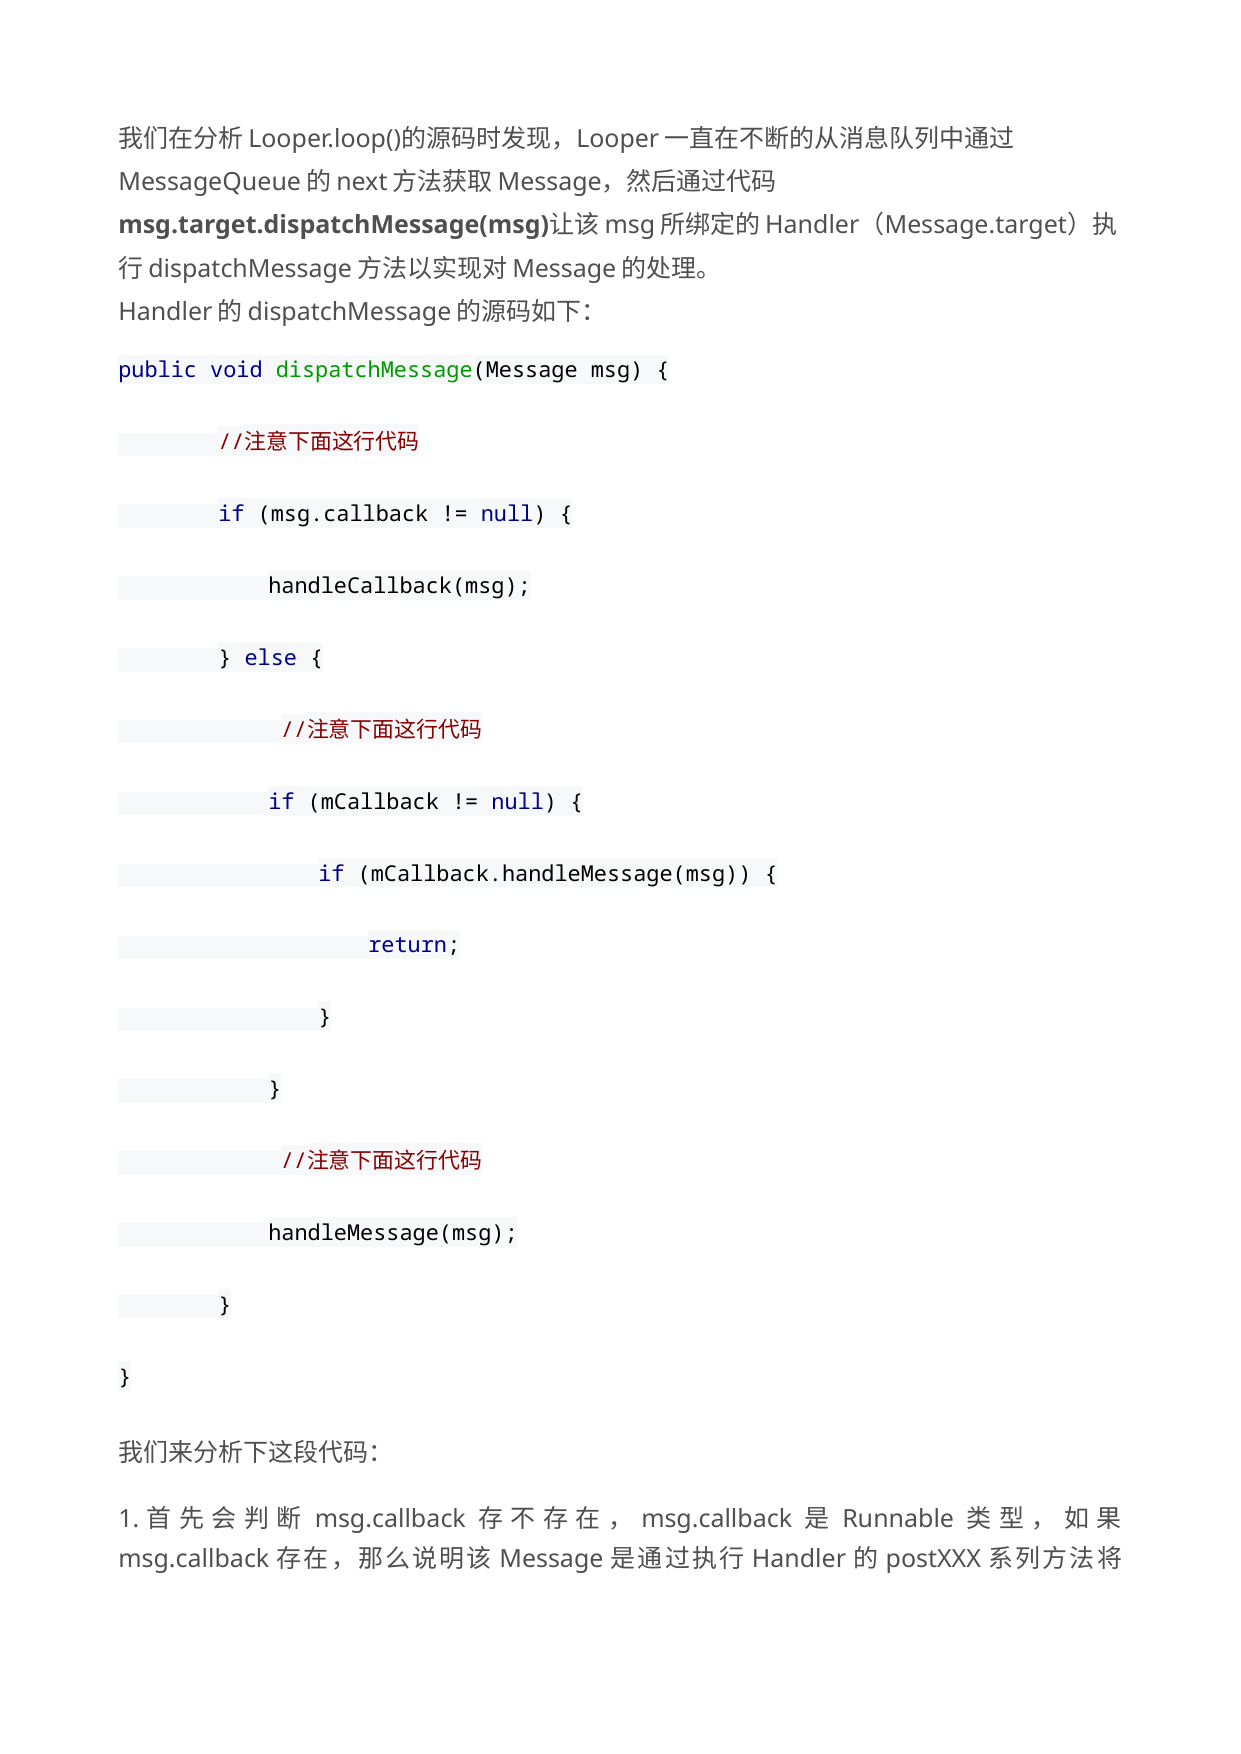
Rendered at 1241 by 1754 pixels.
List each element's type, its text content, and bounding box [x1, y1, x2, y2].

text } else { [118, 637, 1122, 672]
text } [118, 1069, 1122, 1103]
text return; [118, 925, 1122, 959]
text //注意下面这行代码 [118, 709, 1122, 744]
text public void dispatchMessage(Message msg) { [118, 350, 1122, 384]
text handleMessage(msg); [118, 1212, 1122, 1247]
text //注意下面这行代码 [118, 1141, 1122, 1175]
text } [118, 1356, 1122, 1391]
text if (mCallback != null) { [118, 781, 1122, 816]
text 1.首先会判断msg.callback存不存在，msg.callback是Runnable类型，如果msg.callback存在，那么说明该Message是通过执行Handler的postXXX系列方法将 [118, 1494, 1122, 1575]
text handleCallback(msg); [118, 566, 1122, 600]
text 我们来分析下这段代码： [118, 1428, 1122, 1469]
text //注意下面这行代码 [118, 422, 1122, 456]
text } [118, 1284, 1122, 1319]
text } [118, 997, 1122, 1031]
text if (mCallback.handleMessage(msg)) { [118, 853, 1122, 887]
text if (msg.callback != null) { [118, 494, 1122, 528]
text 我们在分析Looper.loop()的源码时发现，Looper一直在不断的从消息队列中通过MessageQueue的next方法获取Message，然后通过代码msg.target.dispatchMessage(msg)让该msg所绑定的Handler（Message.target）执行dispatchMessage方法以实现对Message的处理。 Handler的dispatchMessage的源码如下： [118, 118, 1122, 328]
